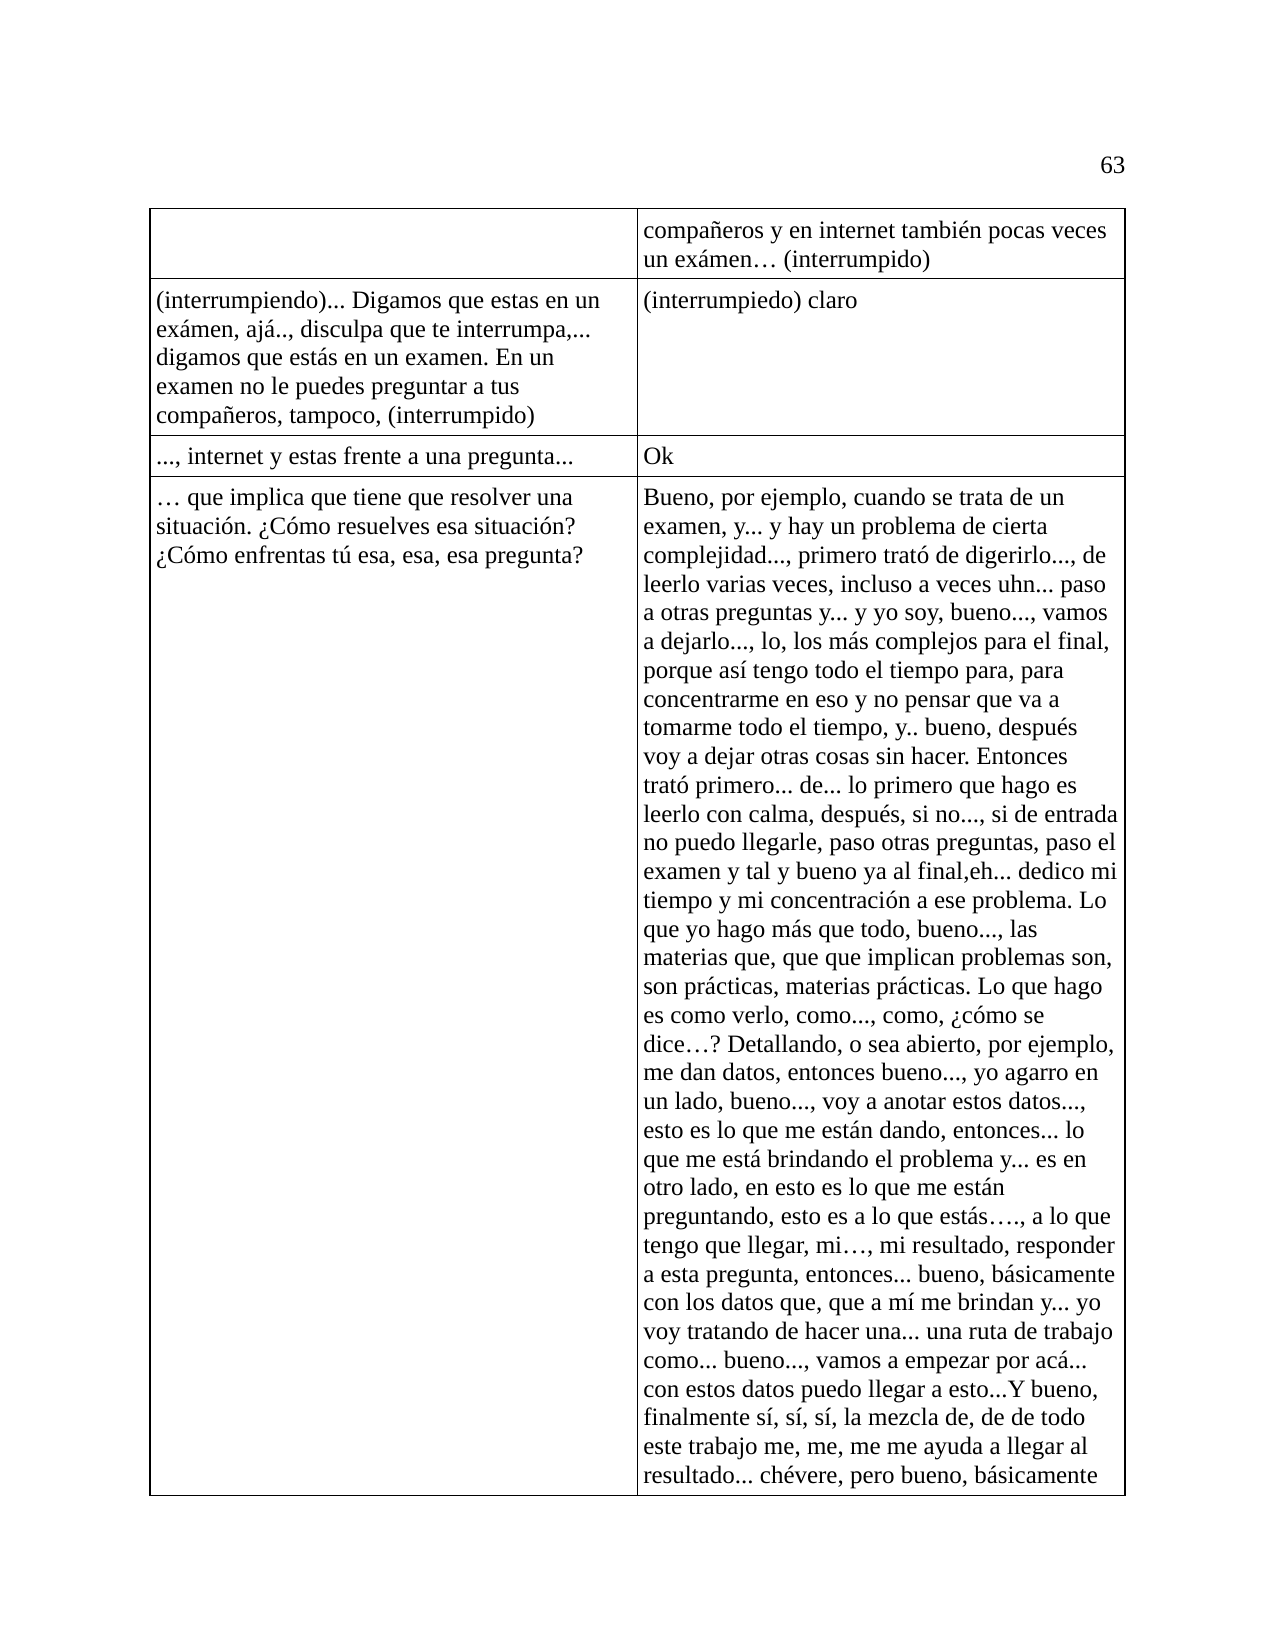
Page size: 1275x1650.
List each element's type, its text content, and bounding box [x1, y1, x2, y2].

table_cell … que implica que tiene que resolver una situación. ¿Cómo resuelves esa situación? ¿Cómo enfrentas tú esa, esa, esa pregunta? [151, 477, 637, 1494]
table_cell [151, 209, 637, 278]
table_cell (interrumpiedo) claro [638, 279, 1124, 434]
table_cell compañeros y en internet también pocas veces un exámen… (interrumpido) [638, 209, 1124, 278]
table_cell Ok [638, 436, 1124, 476]
table_cell Bueno, por ejemplo, cuando se trata de un examen, y... y hay un problema de cierta complejidad..., primero trató de digerirlo..., de leerlo varias veces, incluso a veces uhn... paso a otras preguntas y... y yo soy, bueno..., vamos a dejarlo..., lo, los más complejos para el final, porque así tengo todo el tiempo para, para concentrarme en eso y no pensar que va a tomarme todo el tiempo, y.. bueno, después voy a dejar otras cosas sin hacer. Entonces trató primero... de... lo primero que hago es leerlo con calma, después, si no..., si de entrada no puedo llegarle, paso otras preguntas, paso el examen y tal y bueno ya al final,eh... dedico mi tiempo y mi concentración a ese problema. Lo que yo hago más que todo, bueno..., las materias que, que que implican problemas son, son prácticas, materias prácticas. Lo que hago es como verlo, como..., como, ¿cómo se dice…? Detallando, o sea abierto, por ejemplo, me dan datos, entonces bueno..., yo agarro en un lado, bueno..., voy a anotar estos datos..., esto es lo que me están dando, entonces... lo que me está brindando el problema y... es en otro lado, en esto es lo que me están preguntando, esto es a lo que estás…., a lo que tengo que llegar, mi…, mi resultado, responder a esta pregunta, entonces... bueno, básicamente con los datos que, que a mí me brindan y... yo voy tratando de hacer una... una ruta de trabajo como... bueno..., vamos a empezar por acá... con estos datos puedo llegar a esto...Y bueno, finalmente sí, sí, sí, la mezcla de, de de todo este trabajo me, me, me me ayuda a llegar al resultado... chévere, pero bueno, básicamente [638, 477, 1124, 1494]
table_cell ..., internet y estas frente a una pregunta... [151, 436, 637, 476]
table_cell (interrumpiendo)... Digamos que estas en un exámen, ajá.., disculpa que te interrumpa,... digamos que estás en un examen. En un examen no le puedes preguntar a tus compañeros, tampoco, (interrumpido) [151, 279, 637, 434]
